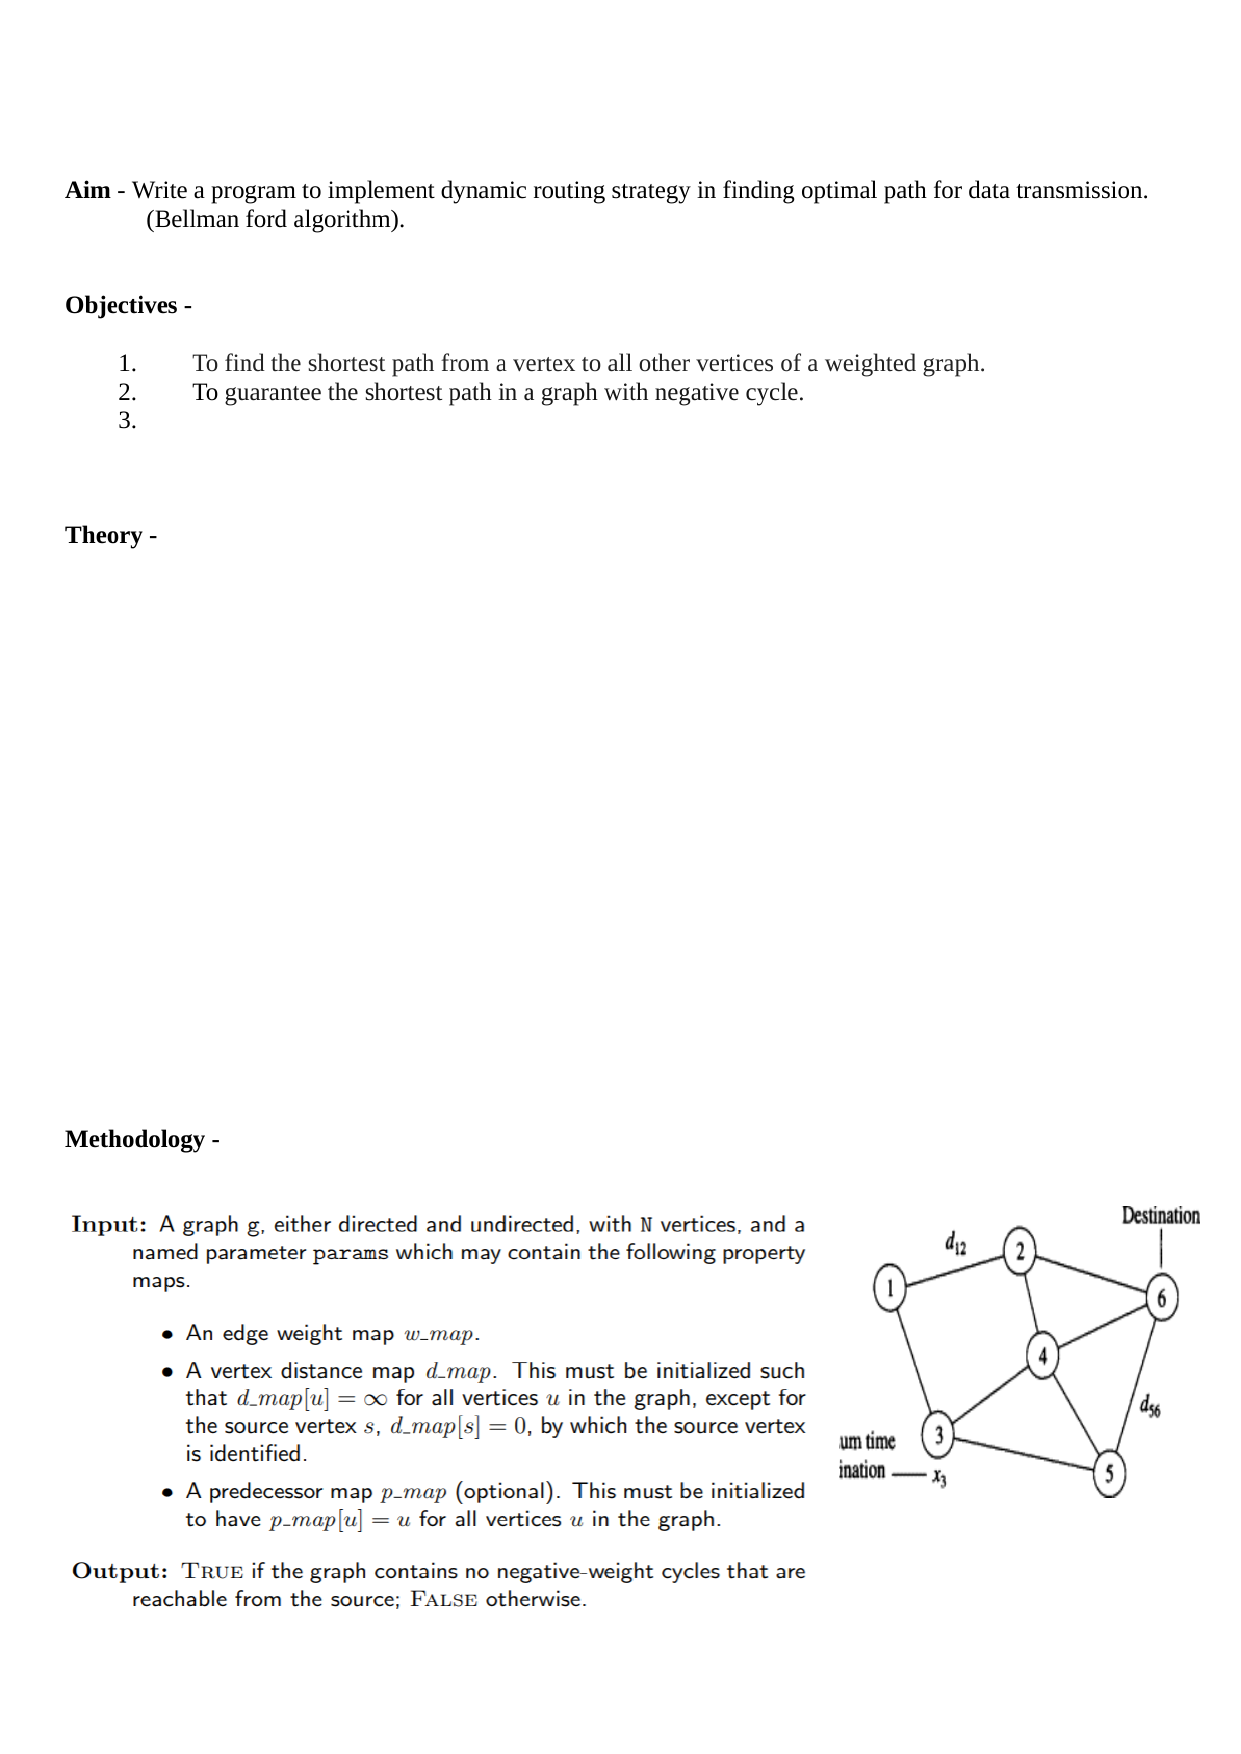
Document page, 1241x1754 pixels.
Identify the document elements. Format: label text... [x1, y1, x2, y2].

text (Bellman ford algorithm). [65, 204, 1169, 233]
list To find the shortest path from a vertex to all other vertices of a weighted graph. [118, 348, 1169, 377]
text Objectives - [65, 291, 1169, 319]
text Aim - Write a program to implement dynamic routing strategy in finding optimal path for data transmission. [65, 176, 1169, 204]
text Methodology - [65, 1124, 1169, 1153]
list To guarantee the shortest path in a graph with negative cycle. [118, 377, 1169, 406]
text Theory - [65, 521, 1169, 549]
